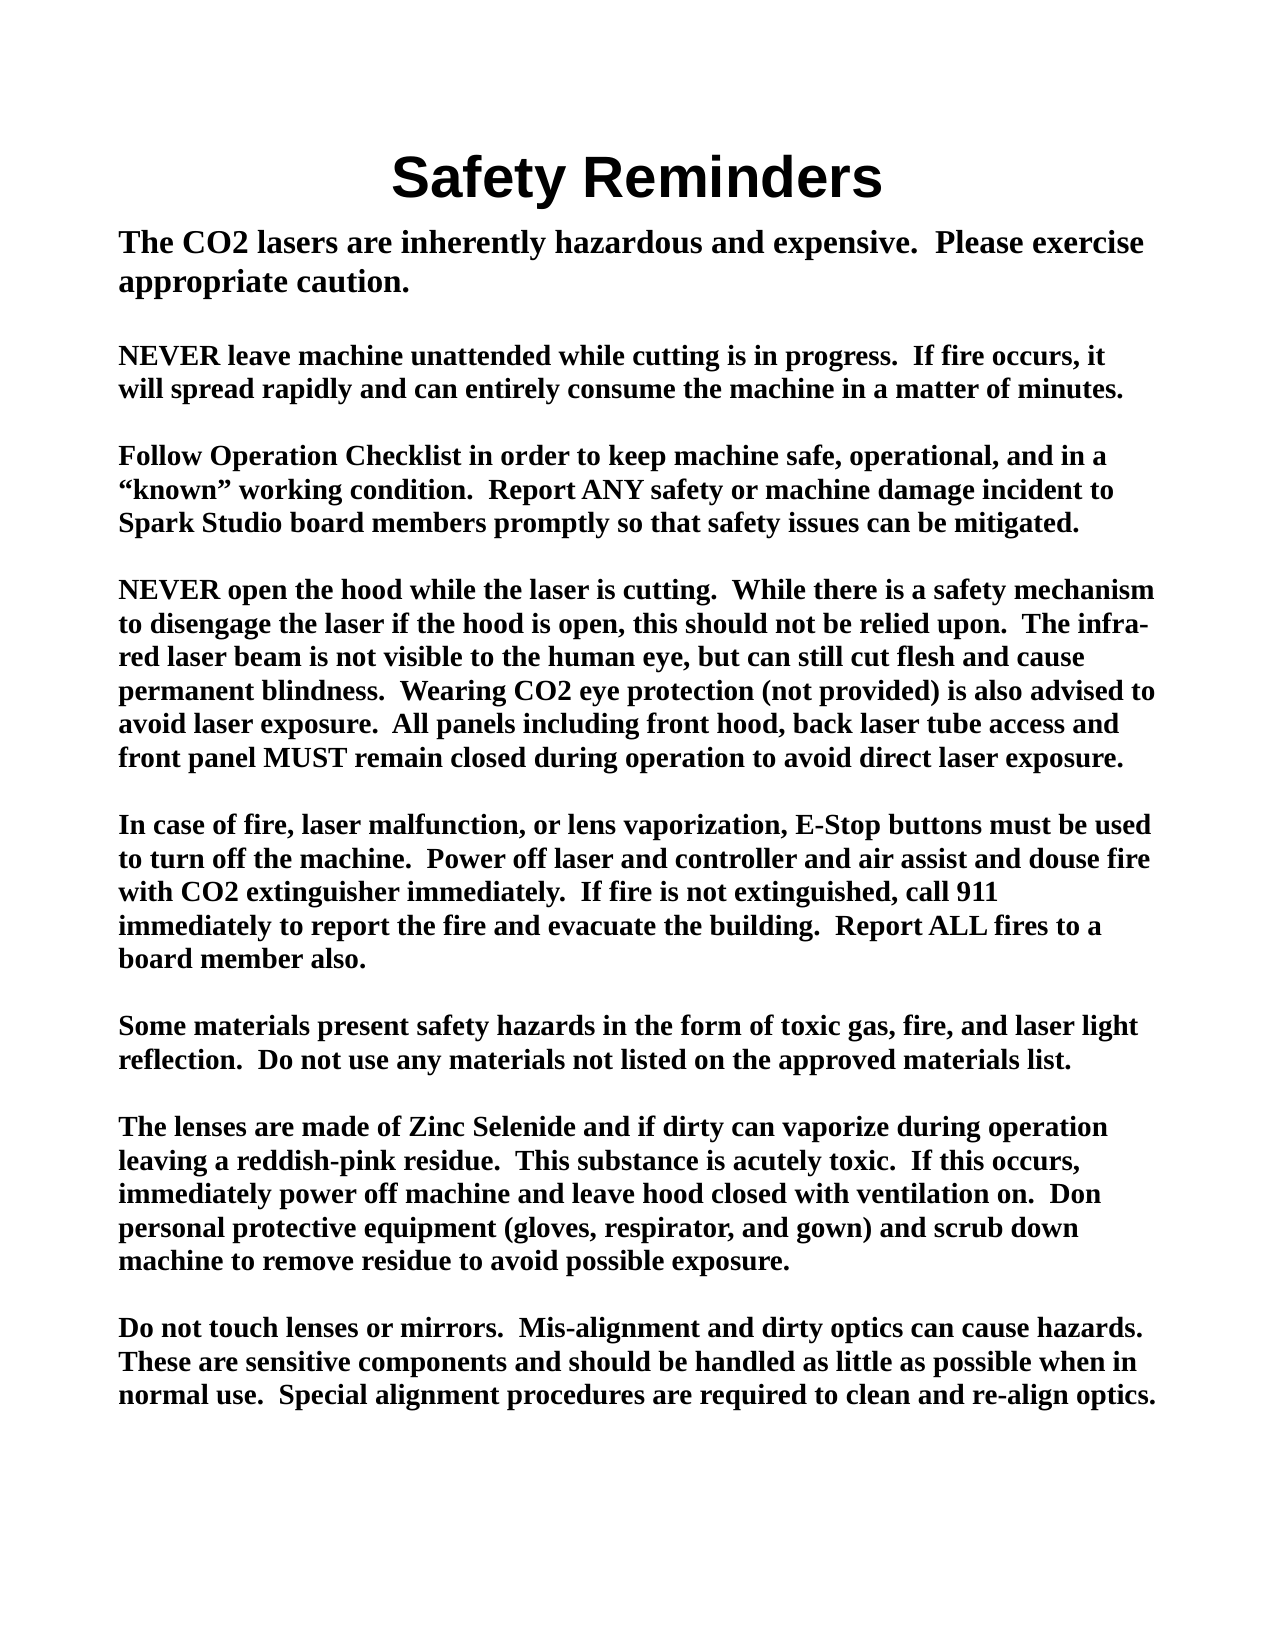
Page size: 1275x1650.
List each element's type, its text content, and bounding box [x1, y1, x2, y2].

text The lenses are made of Zinc Selenide and if dirty can vaporize during operation leaving a reddish-pink residue. This substance is acutely toxic. If this occurs, immediately power off machine and leave hood closed with ventilation on. Don personal protective equipment (gloves, respirator, and gown) and scrub down machine to remove residue to avoid possible exposure. [118, 1109, 1157, 1277]
text NEVER open the hood while the laser is cutting. While there is a safety mechanism to disengage the laser if the hood is open, this should not be relied upon. The infra-red laser beam is not visible to the human eye, but can still cut flesh and cause permanent blindness. Wearing CO2 eye protection (not provided) is also advised to avoid laser exposure. All panels including front hood, back laser tube access and front panel MUST remain closed during operation to avoid direct laser exposure. [118, 572, 1157, 774]
text Some materials present safety hazards in the form of toxic gas, fire, and laser light reflection. Do not use any materials not listed on the approved materials list. [118, 1008, 1157, 1076]
title Safety Reminders [118, 143, 1157, 210]
text Do not touch lenses or mirrors. Mis-alignment and dirty optics can cause hazards. These are sensitive components and should be handled as little as possible when in normal use. Special alignment procedures are required to clean and re-align optics. [118, 1310, 1157, 1411]
text The CO2 lasers are inherently hazardous and expensive. Please exercise appropriate caution. [118, 223, 1157, 299]
text NEVER leave machine unattended while cutting is in progress. If fire occurs, it will spread rapidly and can entirely consume the machine in a matter of minutes. [118, 338, 1157, 405]
text Follow Operation Checklist in order to keep machine safe, operational, and in a “known” working condition. Report ANY safety or machine damage incident to Spark Studio board members promptly so that safety issues can be mitigated. [118, 438, 1157, 539]
text In case of fire, laser malfunction, or lens vaporization, E-Stop buttons must be used to turn off the machine. Power off laser and controller and air assist and douse fire with CO2 extinguisher immediately. If fire is not extinguished, call 911 immediately to report the fire and evacuate the building. Report ALL fires to a board member also. [118, 807, 1157, 975]
